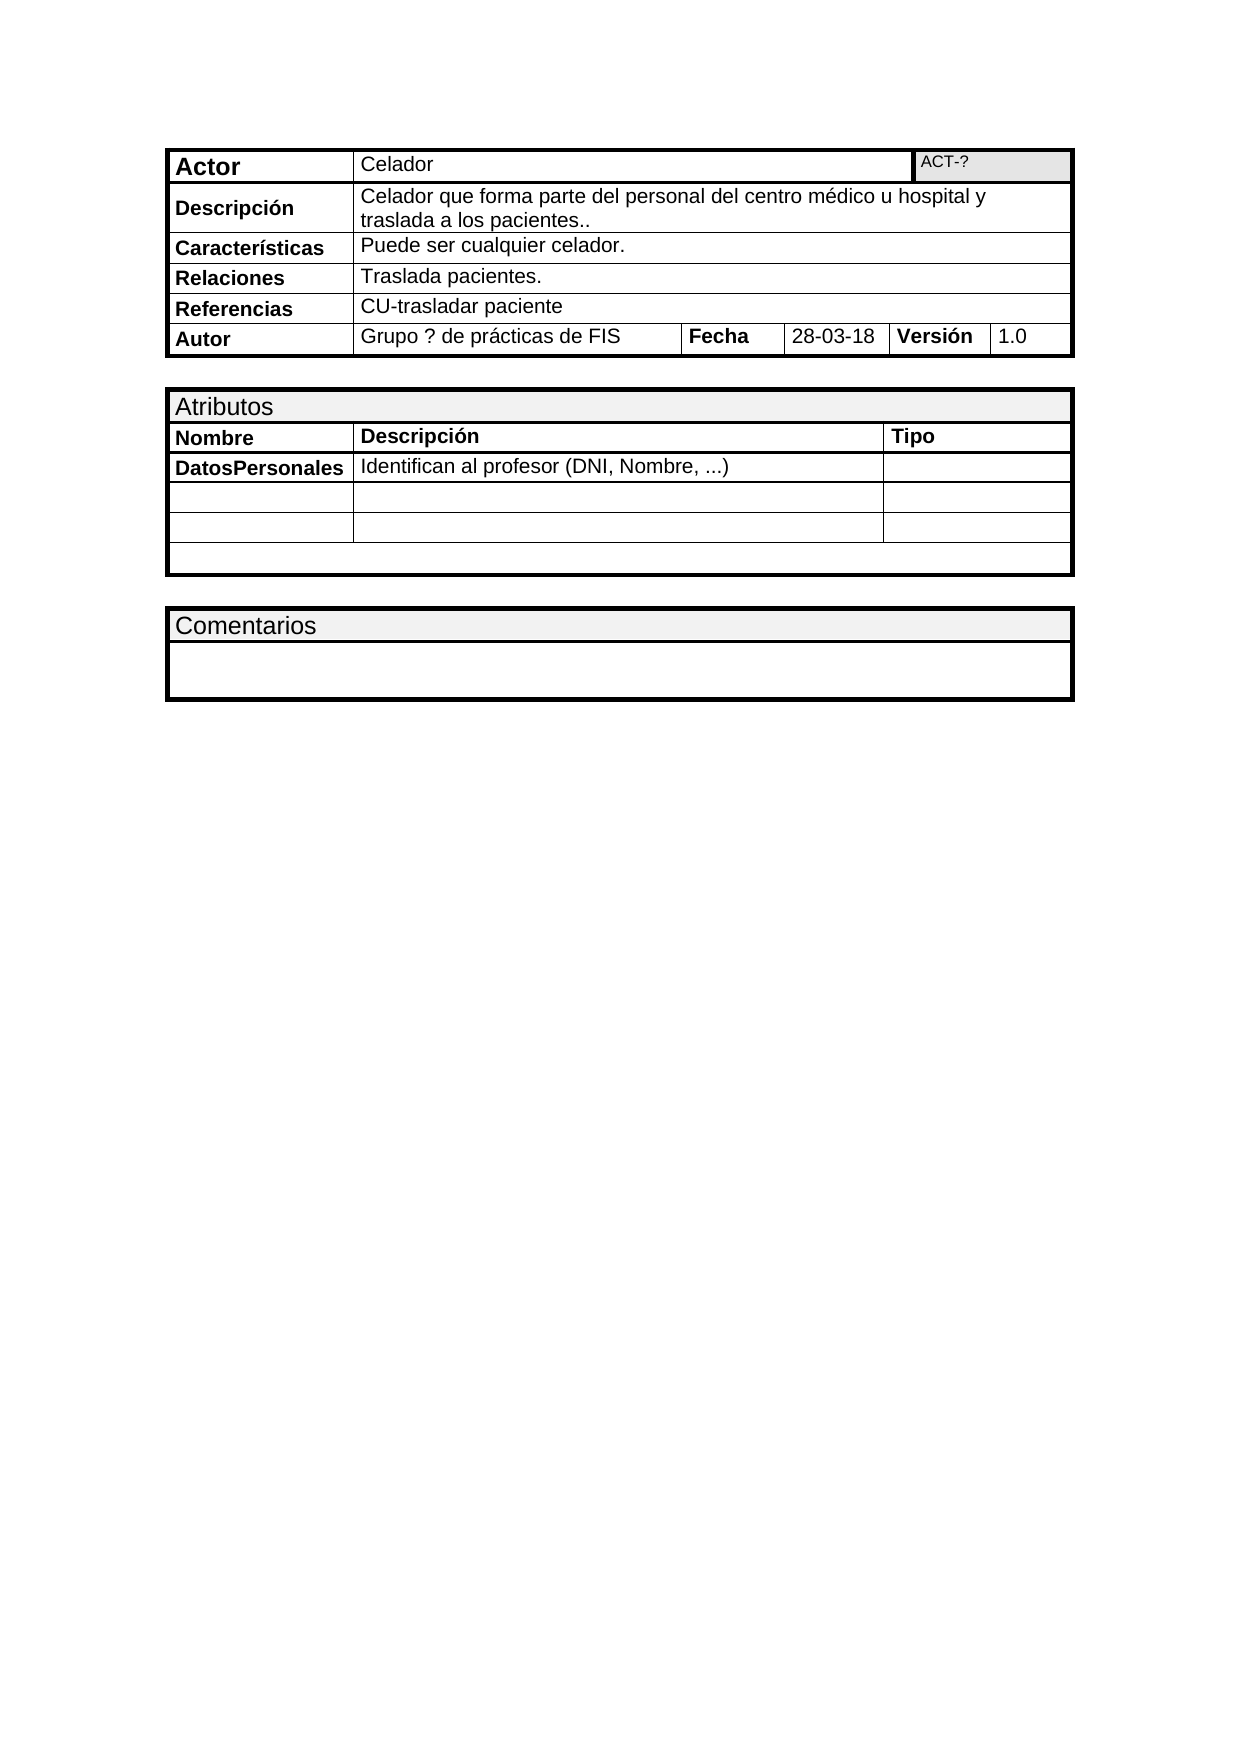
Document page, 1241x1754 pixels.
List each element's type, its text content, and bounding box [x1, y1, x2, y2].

table_cell Grupo ? de prácticas de FIS [354, 324, 681, 354]
table_cell Fecha [682, 324, 784, 354]
table_cell Nombre [170, 424, 353, 451]
table_cell Versión [890, 324, 990, 354]
table_cell Referencias [170, 294, 353, 323]
table_cell [884, 483, 1070, 512]
table_cell 28-03-18 [785, 324, 889, 354]
table_cell DatosPersonales [170, 454, 353, 481]
table_cell [354, 513, 883, 542]
table_cell [170, 483, 353, 512]
table_cell Tipo [884, 424, 1070, 451]
table_cell [170, 543, 1070, 573]
table_header Comentarios [170, 611, 1070, 639]
table_cell Traslada pacientes. [354, 264, 1070, 293]
table_cell [884, 513, 1070, 542]
table_cell [354, 483, 883, 512]
table_cell Características [170, 233, 353, 262]
table_cell Celador que forma parte del personal del centro médico u hospital y traslada a los pacientes.. [354, 184, 1070, 232]
table_cell Autor [170, 324, 353, 354]
table_cell Descripción [354, 424, 883, 451]
table_cell 1.0 [991, 324, 1070, 354]
table_cell CU-trasladar paciente [354, 294, 1070, 323]
table_cell [884, 454, 1070, 481]
table_header Atributos [170, 392, 1070, 421]
table_header Actor [170, 152, 353, 181]
table_cell Puede ser cualquier celador. [354, 233, 1070, 262]
table_cell Identifican al profesor (DNI, Nombre, ...) [354, 454, 883, 481]
table_cell [170, 643, 1070, 697]
table_cell [170, 513, 353, 542]
table_header Celador [354, 152, 911, 181]
table_cell Relaciones [170, 264, 353, 293]
table_header ACT-? [916, 152, 1070, 181]
table_cell Descripción [170, 184, 353, 232]
